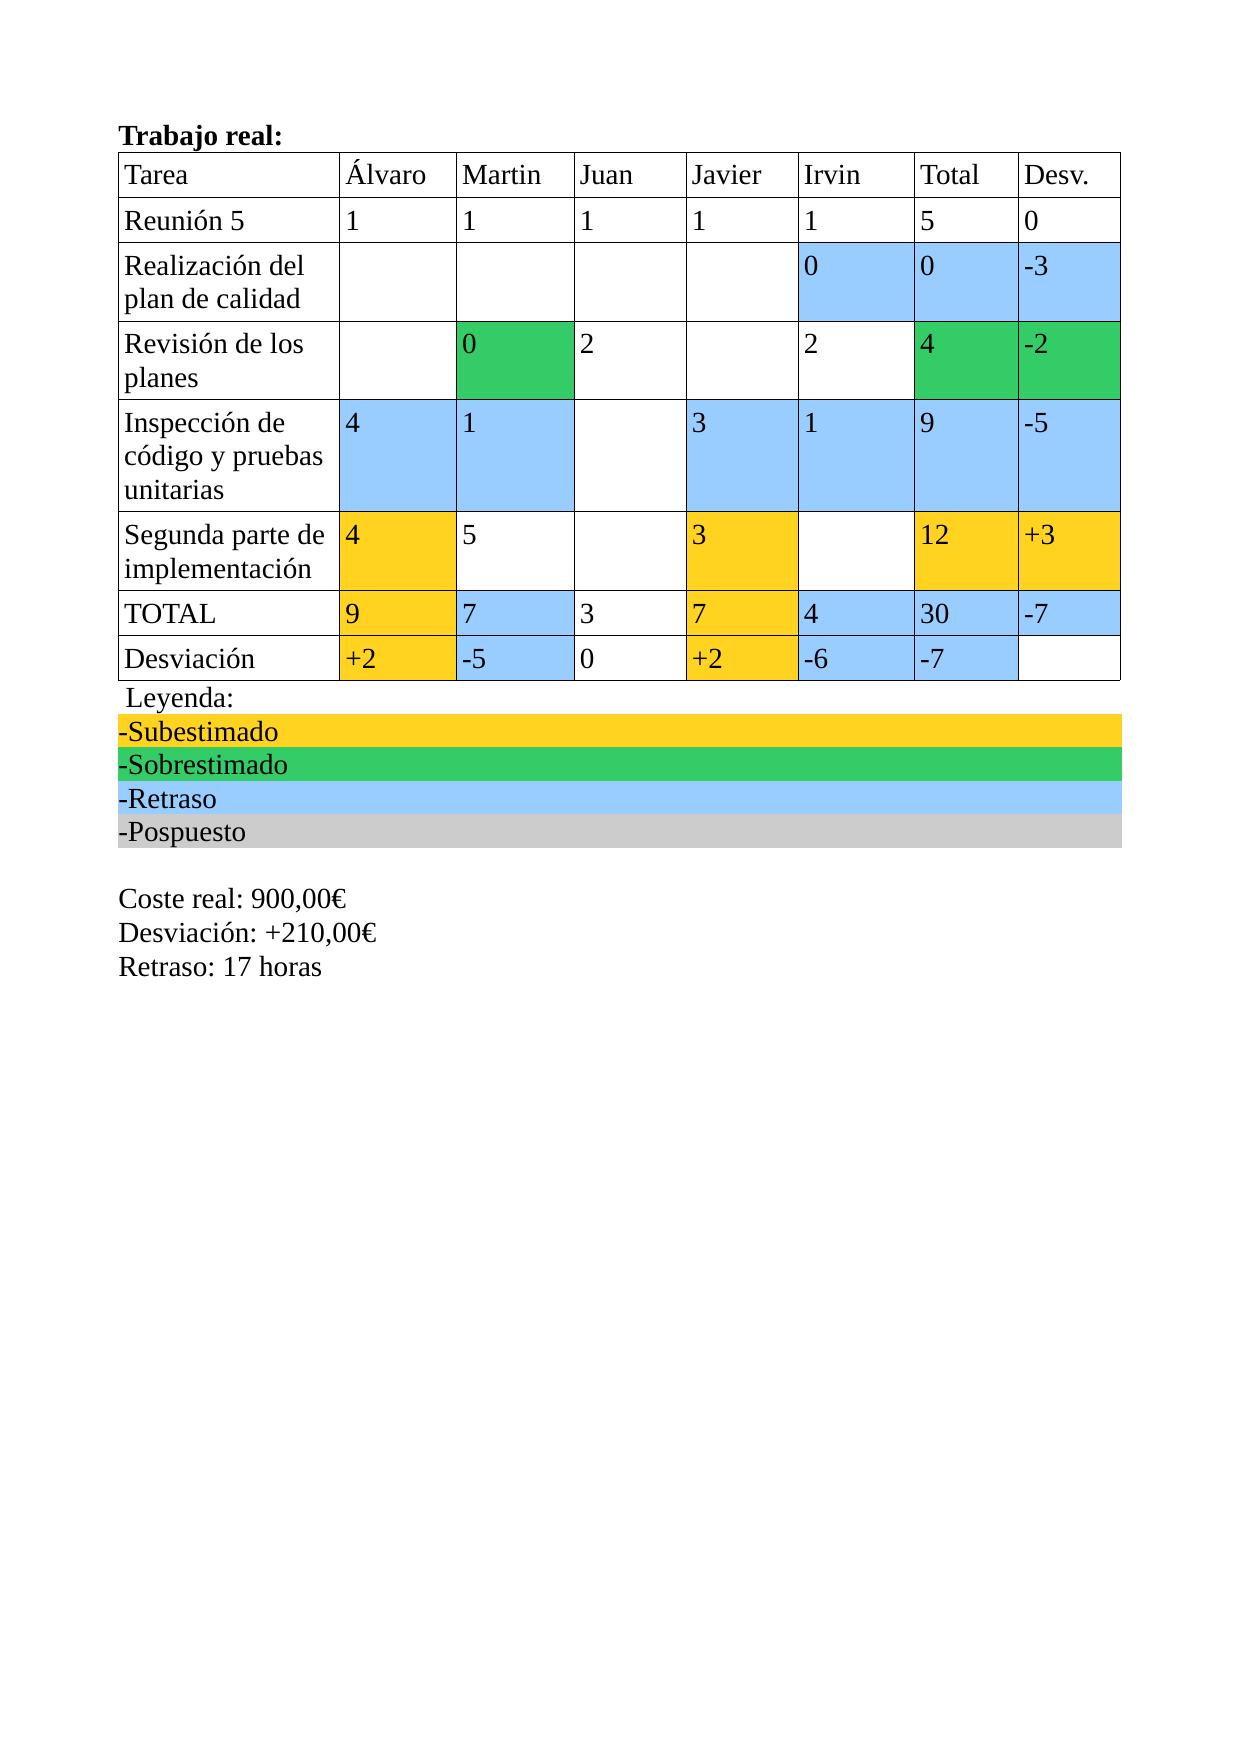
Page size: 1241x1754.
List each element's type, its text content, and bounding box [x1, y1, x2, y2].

table_cell 12 [915, 512, 1018, 590]
table_header Juan [575, 153, 686, 197]
table_cell -5 [1019, 400, 1120, 511]
table_cell 0 [457, 322, 574, 399]
table_cell 0 [1019, 198, 1120, 242]
table_cell Revisión de los planes [119, 322, 339, 399]
table_header Total [915, 153, 1018, 197]
table_cell Reunión 5 [119, 198, 339, 242]
table_cell Desviación [119, 636, 339, 680]
table_cell 5 [457, 512, 574, 590]
text Desviación: +210,00€ [118, 915, 1122, 949]
table_cell 3 [687, 400, 798, 511]
table_cell 1 [687, 198, 798, 242]
table_cell +2 [687, 636, 798, 680]
table_cell [799, 512, 914, 590]
table_cell [687, 243, 798, 321]
table_cell TOTAL [119, 591, 339, 635]
table_cell Inspección de código y pruebas unitarias [119, 400, 339, 511]
table_cell -6 [799, 636, 914, 680]
text -Sobrestimado [118, 747, 1122, 781]
table_header Álvaro [340, 153, 456, 197]
table_cell 0 [799, 243, 914, 321]
table_cell 4 [799, 591, 914, 635]
text -Pospuesto [118, 814, 1122, 848]
table_cell 5 [915, 198, 1018, 242]
table_cell -2 [1019, 322, 1120, 399]
table_cell 9 [340, 591, 456, 635]
table_cell +2 [340, 636, 456, 680]
table_cell 4 [340, 400, 456, 511]
table_cell -7 [1019, 591, 1120, 635]
text Retraso: 17 horas [118, 949, 1122, 982]
table_header Irvin [799, 153, 914, 197]
table_cell 1 [340, 198, 456, 242]
table_cell 1 [457, 400, 574, 511]
table_cell 3 [687, 512, 798, 590]
text Coste real: 900,00€ [118, 882, 1122, 915]
table_cell 1 [457, 198, 574, 242]
text Trabajo real: [118, 118, 1122, 152]
table_cell -5 [457, 636, 574, 680]
table_cell [340, 322, 456, 399]
table_header Javier [687, 153, 798, 197]
table_cell 7 [687, 591, 798, 635]
table_cell 1 [799, 198, 914, 242]
table_cell +3 [1019, 512, 1120, 590]
table_cell [575, 512, 686, 590]
text -Retraso [118, 781, 1122, 814]
table_header Martin [457, 153, 574, 197]
table_cell Realización del plan de calidad [119, 243, 339, 321]
table_cell [340, 243, 456, 321]
table_cell 0 [915, 243, 1018, 321]
table_cell -3 [1019, 243, 1120, 321]
table_cell 4 [915, 322, 1018, 399]
text Leyenda: [118, 680, 1122, 714]
table_cell 2 [799, 322, 914, 399]
table_header Tarea [119, 153, 339, 197]
table_cell 1 [575, 198, 686, 242]
table_cell [687, 322, 798, 399]
table_cell 0 [575, 636, 686, 680]
table_cell 4 [340, 512, 456, 590]
table_cell -7 [915, 636, 1018, 680]
table_cell Segunda parte de implementación [119, 512, 339, 590]
table_cell 7 [457, 591, 574, 635]
table_cell [575, 243, 686, 321]
table_cell 30 [915, 591, 1018, 635]
table_cell 1 [799, 400, 914, 511]
text -Subestimado [118, 714, 1122, 747]
table_cell [575, 400, 686, 511]
table_cell 3 [575, 591, 686, 635]
table_cell [1019, 636, 1120, 680]
table_cell 2 [575, 322, 686, 399]
table_cell [457, 243, 574, 321]
table_cell 9 [915, 400, 1018, 511]
table_header Desv. [1019, 153, 1120, 197]
